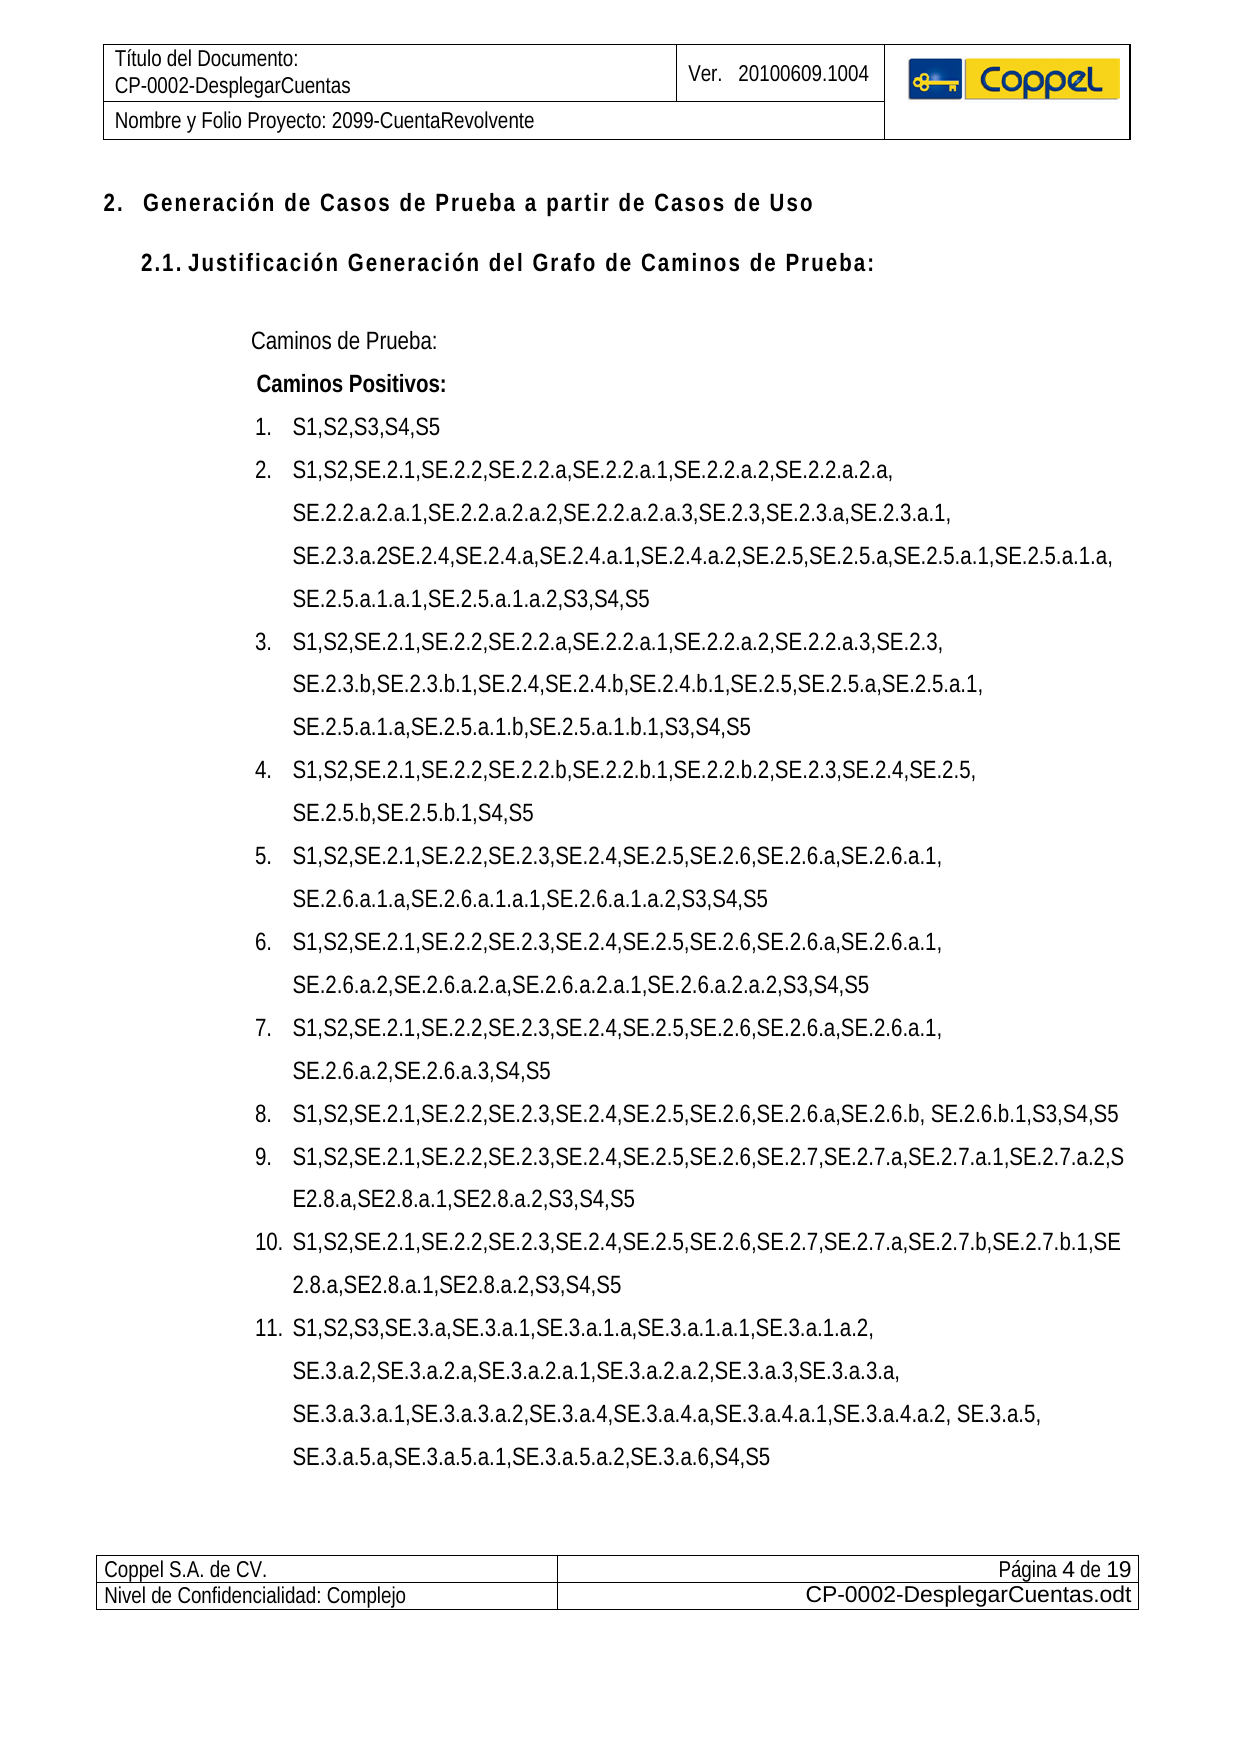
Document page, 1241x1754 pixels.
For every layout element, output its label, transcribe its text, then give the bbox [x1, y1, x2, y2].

list S1,S2,SE.2.1,SE.2.2,SE.2.3,SE.2.4,SE.2.5,SE.2.6,SE.2.6.a,SE.2.6.a.1, SE.2.6.a.2,SE.2.6.a.2.a,SE.2.6.a.2.a.1,SE.2.6.a.2.a.2,S3,S4,S5 [255, 927, 1131, 998]
list S1,S2,SE.2.1,SE.2.2,SE.2.3,SE.2.4,SE.2.5,SE.2.6,SE.2.6.a,SE.2.6.a.1, SE.2.6.a.2,SE.2.6.a.3,S4,S5 [255, 1013, 1131, 1084]
subtitle Justificación Generación del Grafo de Caminos de Prueba: [141, 248, 1131, 277]
subtitle Generación de Casos de Prueba a partir de Casos de Uso [103, 188, 1131, 217]
list S1,S2,SE.2.1,SE.2.2,SE.2.2.a,SE.2.2.a.1,SE.2.2.a.2,SE.2.2.a.2.a, SE.2.2.a.2.a.1,SE.2.2.a.2.a.2,SE.2.2.a.2.a.3,SE.2.3,SE.2.3.a,SE.2.3.a.1, SE.2.3.a.2SE.2.4,SE.2.4.a,SE.2.4.a.1,SE.2.4.a.2,SE.2.5,SE.2.5.a,SE.2.5.a.1,SE.2.5.a.1.a, SE.2.5.a.1.a.1,SE.2.5.a.1.a.2,S3,S4,S5 [255, 455, 1131, 612]
list S1,S2,SE.2.1,SE.2.2,SE.2.2.b,SE.2.2.b.1,SE.2.2.b.2,SE.2.3,SE.2.4,SE.2.5, SE.2.5.b,SE.2.5.b.1,S4,S5 [255, 755, 1131, 827]
list S1,S2,SE.2.1,SE.2.2,SE.2.2.a,SE.2.2.a.1,SE.2.2.a.2,SE.2.2.a.3,SE.2.3, SE.2.3.b,SE.2.3.b.1,SE.2.4,SE.2.4.b,SE.2.4.b.1,SE.2.5,SE.2.5.a,SE.2.5.a.1, SE.2.5.a.1.a,SE.2.5.a.1.b,SE.2.5.a.1.b.1,S3,S4,S5 [255, 626, 1131, 741]
list S1,S2,SE.2.1,SE.2.2,SE.2.3,SE.2.4,SE.2.5,SE.2.6,SE.2.7,SE.2.7.a,SE.2.7.a.1,SE.2.7.a.2,SE2.8.a,SE2.8.a.1,SE2.8.a.2,S3,S4,S5 [255, 1141, 1131, 1213]
text Caminos Positivos: [251, 369, 1131, 398]
list S1,S2,S3,S4,S5 [255, 412, 1131, 441]
list S1,S2,SE.2.1,SE.2.2,SE.2.3,SE.2.4,SE.2.5,SE.2.6,SE.2.6.a,SE.2.6.b, SE.2.6.b.1,S3,S4,S5 [255, 1098, 1131, 1127]
list S1,S2,SE.2.1,SE.2.2,SE.2.3,SE.2.4,SE.2.5,SE.2.6,SE.2.7,SE.2.7.a,SE.2.7.b,SE.2.7.b.1,SE2.8.a,SE2.8.a.1,SE2.8.a.2,S3,S4,S5 [255, 1227, 1131, 1299]
text Caminos de Prueba: [251, 326, 1131, 355]
list S1,S2,SE.2.1,SE.2.2,SE.2.3,SE.2.4,SE.2.5,SE.2.6,SE.2.6.a,SE.2.6.a.1, SE.2.6.a.1.a,SE.2.6.a.1.a.1,SE.2.6.a.1.a.2,S3,S4,S5 [255, 841, 1131, 913]
list S1,S2,S3,SE.3.a,SE.3.a.1,SE.3.a.1.a,SE.3.a.1.a.1,SE.3.a.1.a.2, SE.3.a.2,SE.3.a.2.a,SE.3.a.2.a.1,SE.3.a.2.a.2,SE.3.a.3,SE.3.a.3.a, SE.3.a.3.a.1,SE.3.a.3.a.2,SE.3.a.4,SE.3.a.4.a,SE.3.a.4.a.1,SE.3.a.4.a.2, SE.3.a.5, SE.3.a.5.a,SE.3.a.5.a.1,SE.3.a.5.a.2,SE.3.a.6,S4,S5 [255, 1313, 1131, 1471]
